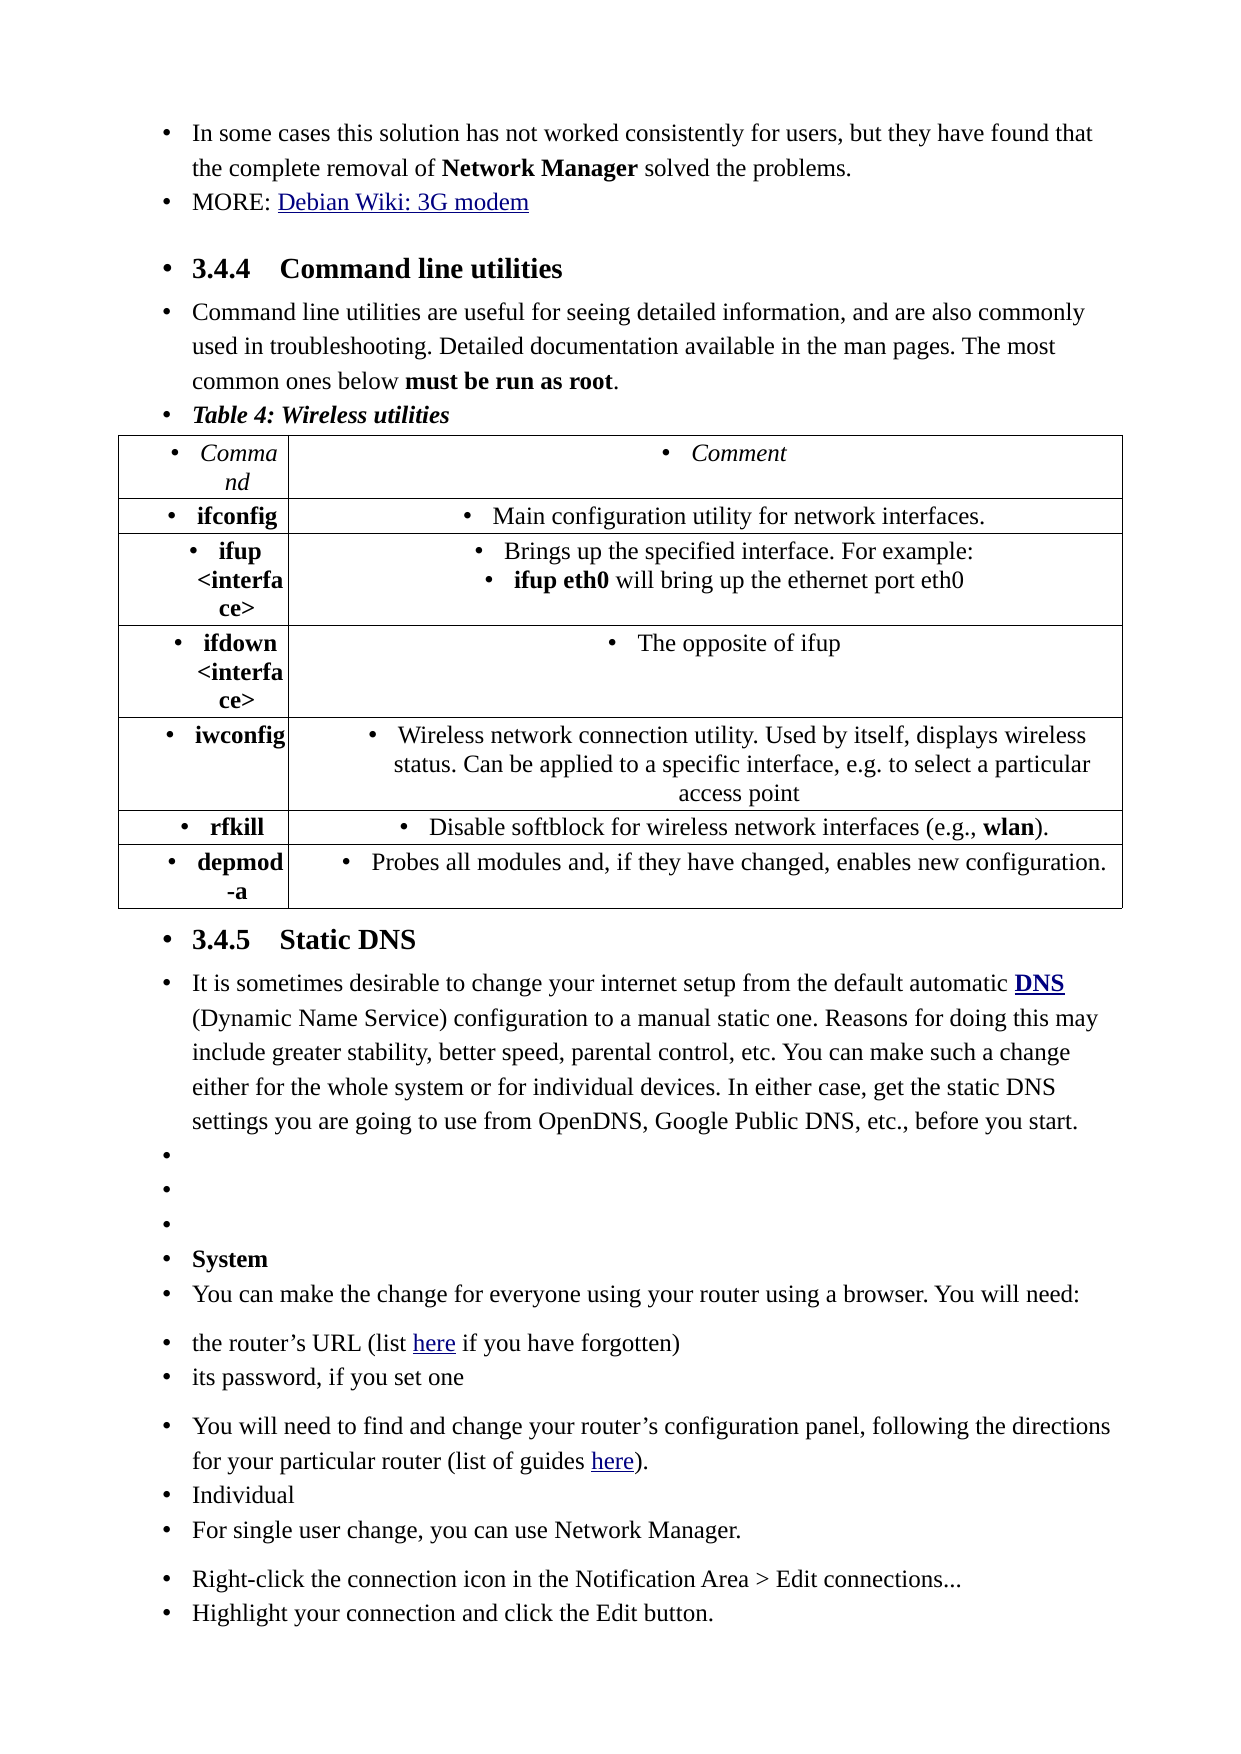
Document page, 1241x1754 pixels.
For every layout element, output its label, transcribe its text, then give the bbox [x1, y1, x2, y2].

list Table 4: Wireless utilities [162, 400, 1122, 429]
table_header Command [119, 436, 288, 498]
subtitle 3.4.4 Command line utilities [162, 251, 1122, 284]
list its password, if you set one [162, 1362, 1122, 1391]
list In some cases this solution has not worked consistently for users, but they have found that the complete removal of Network Manager solved the problems. [162, 118, 1122, 181]
list For single user change, you can use Network Manager. [162, 1515, 1122, 1543]
table_cell ifdown <interface> [119, 626, 288, 717]
table_cell Disable softblock for wireless network interfaces (e.g., wlan). [289, 811, 1122, 844]
table_cell The opposite of ifup [289, 626, 1122, 717]
list System [162, 1244, 1122, 1273]
list Highlight your connection and click the Edit button. [162, 1598, 1122, 1627]
list It is sometimes desirable to change your internet setup from the default automatic DNS (Dynamic Name Service) configuration to a manual static one. Reasons for doing this may include greater stability, better speed, parental control, etc. You can make such a change either for the whole system or for individual devices. In either case, get the static DNS settings you are going to use from OpenDNS, Google Public DNS, etc., before you start. [162, 968, 1122, 1135]
table_cell Brings up the specified interface. For example: ifup eth0 will bring up the ethernet port eth0 [289, 534, 1122, 625]
table_cell Probes all modules and, if they have changed, enables new configuration. [289, 845, 1122, 908]
list the router’s URL (list here if you have forgotten) [162, 1328, 1122, 1357]
list You can make the change for everyone using your router using a browser. You will need: [162, 1279, 1122, 1307]
table_cell ifconfig [119, 499, 288, 533]
table_header Comment [289, 436, 1122, 498]
table_cell rfkill [119, 811, 288, 844]
list Command line utilities are useful for seeing detailed information, and are also commonly used in troubleshooting. Detailed documentation available in the man pages. The most common ones below must be run as root. [162, 297, 1122, 394]
table_cell iwconfig [119, 718, 288, 809]
table_cell Wireless network connection utility. Used by itself, displays wireless status. Can be applied to a specific interface, e.g. to select a particular access point [289, 718, 1122, 809]
list You will need to find and change your router’s configuration panel, following the directions for your particular router (list of guides here). [162, 1411, 1122, 1474]
table_cell ifup <interface> [119, 534, 288, 625]
list MORE: Debian Wiki: 3G modem [162, 187, 1122, 216]
list Individual [162, 1480, 1122, 1509]
table_cell Main configuration utility for network interfaces. [289, 499, 1122, 533]
table_cell depmod -a [119, 845, 288, 908]
subtitle 3.4.5 Static DNS [162, 922, 1122, 956]
list Right-click the connection icon in the Notification Area > Edit connections... [162, 1564, 1122, 1593]
